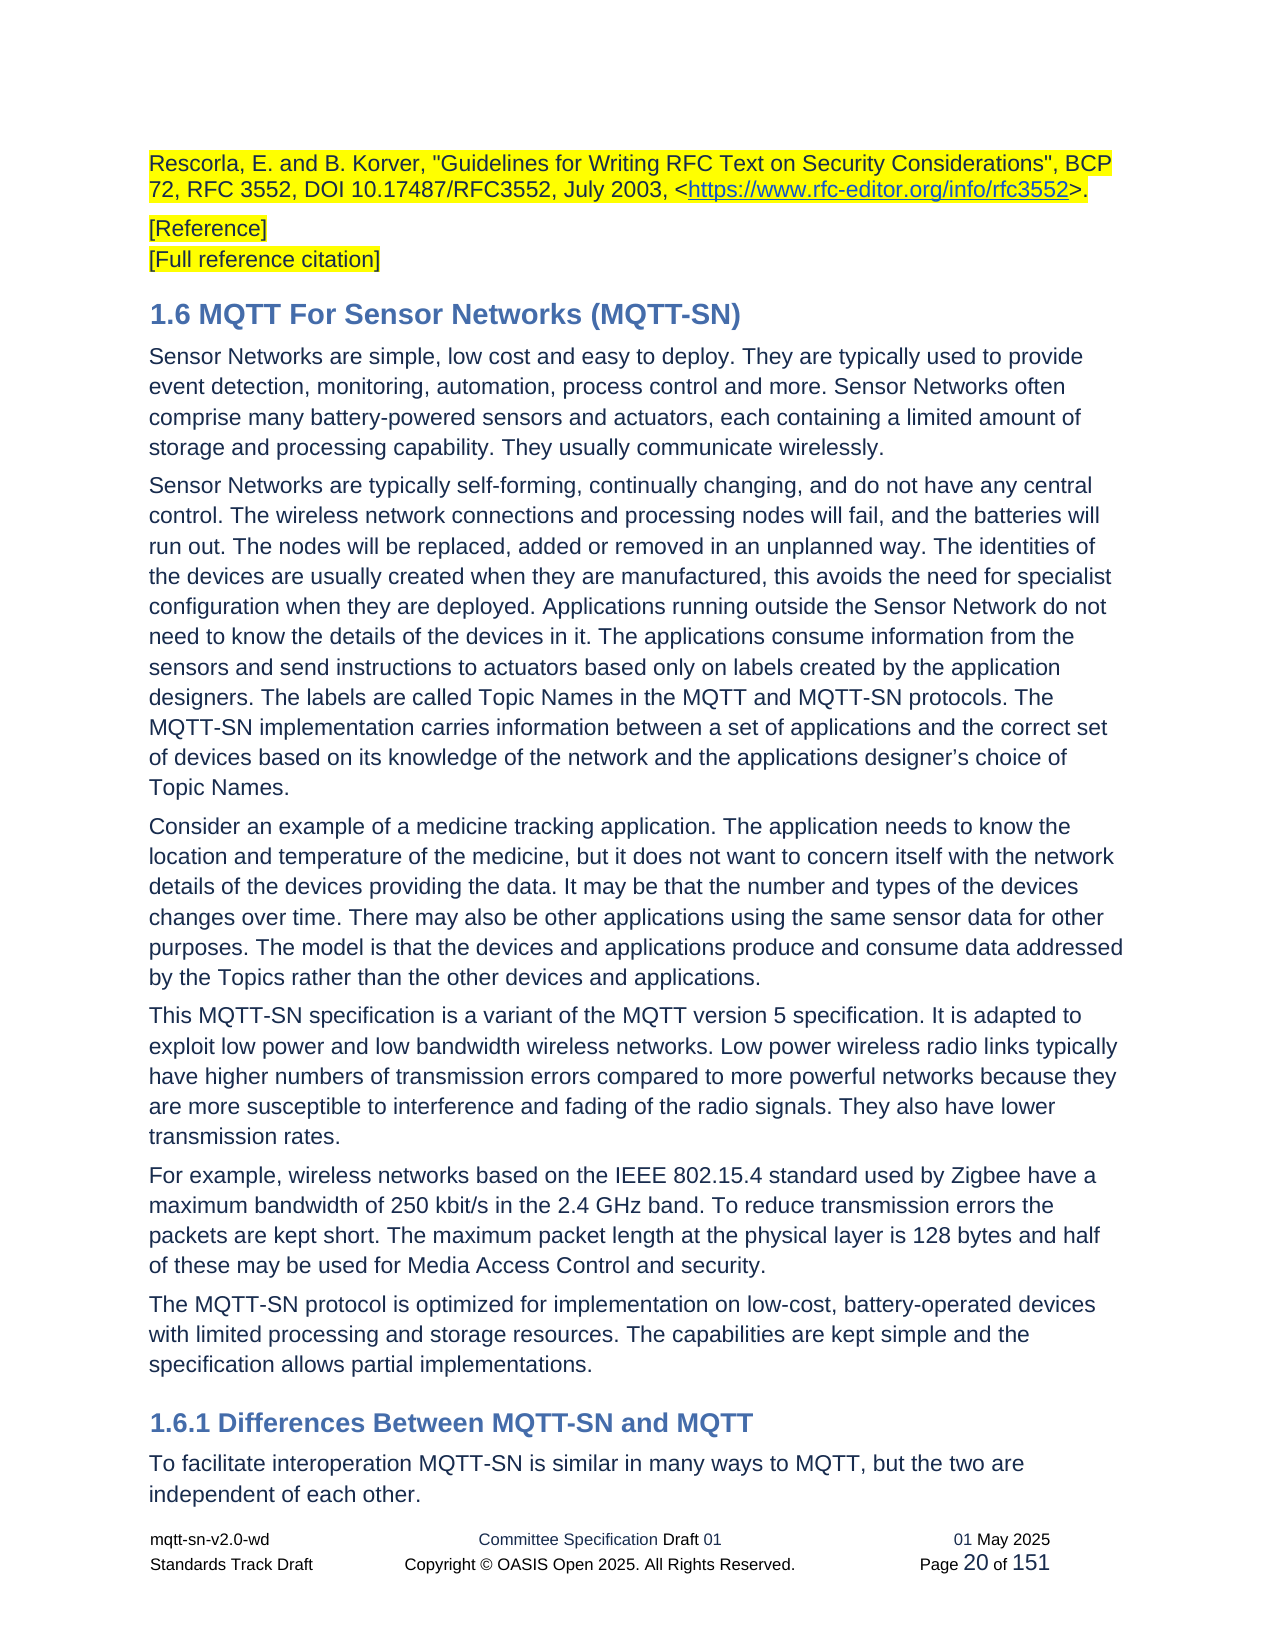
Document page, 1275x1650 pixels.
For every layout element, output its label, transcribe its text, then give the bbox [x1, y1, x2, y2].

text Rescorla, E. and B. Korver, "Guidelines for Writing RFC Text on Security Considerations", BCP 72, RFC 3552, DOI 10.17487/RFC3552, July 2003, <https://www.rfc-editor.org/info/rfc3552>. [148, 150, 1124, 203]
text To facilitate interoperation MQTT-SN is similar in many ways to MQTT, but the two are independent of each other. [148, 1450, 1124, 1507]
text For example, wireless networks based on the IEEE 802.15.4 standard used by Zigbee have a maximum bandwidth of 250 kbit/s in the 2.4 GHz band. To reduce transmission errors the packets are kept short. The maximum packet length at the physical layer is 128 bytes and half of these may be used for Media Access Control and security. [148, 1162, 1124, 1279]
text This MQTT-SN specification is a variant of the MQTT version 5 specification. It is adapted to exploit low power and low bandwidth wireless networks. Low power wireless radio links typically have higher numbers of transmission errors compared to more powerful networks because they are more susceptible to interference and fading of the radio signals. They also have lower transmission rates. [148, 1002, 1124, 1150]
subtitle 1.6 MQTT For Sensor Networks (MQTT-SN) [150, 297, 1124, 331]
text Consider an example of a medicine tracking application. The application needs to know the location and temperature of the medicine, but it does not want to concern itself with the network details of the devices providing the data. It may be that the number and types of the devices changes over time. There may also be other applications using the same sensor data for other purposes. The model is that the devices and applications produce and consume data addressed by the Topics rather than the other devices and applications. [148, 813, 1124, 990]
text Sensor Networks are simple, low cost and easy to deploy. They are typically used to provide event detection, monitoring, automation, process control and more. Sensor Networks often comprise many battery-powered sensors and actuators, each containing a limited amount of storage and processing capability. They usually communicate wirelessly. [148, 343, 1124, 460]
text [Reference] [148, 215, 1124, 242]
text Sensor Networks are typically self-forming, continually changing, and do not have any central control. The wireless network connections and processing nodes will fail, and the batteries will run out. The nodes will be replaced, added or removed in an unplanned way. The identities of the devices are usually created when they are manufactured, this avoids the need for specialist configuration when they are deployed. Applications running outside the Sensor Network do not need to know the details of the devices in it. The applications consume information from the sensors and send instructions to actuators based only on labels created by the application designers. The labels are called Topic Names in the MQTT and MQTT-SN protocols. The MQTT-SN implementation carries information between a set of applications and the correct set of devices based on its knowledge of the network and the applications designer’s choice of Topic Names. [148, 472, 1124, 801]
text [Full reference citation] [148, 246, 1124, 272]
text The MQTT-SN protocol is optimized for implementation on low-cost, battery-operated devices with limited processing and storage resources. The capabilities are kept simple and the specification allows partial implementations. [148, 1291, 1124, 1378]
subtitle 1.6.1 Differences Between MQTT-SN and MQTT [150, 1407, 1124, 1438]
